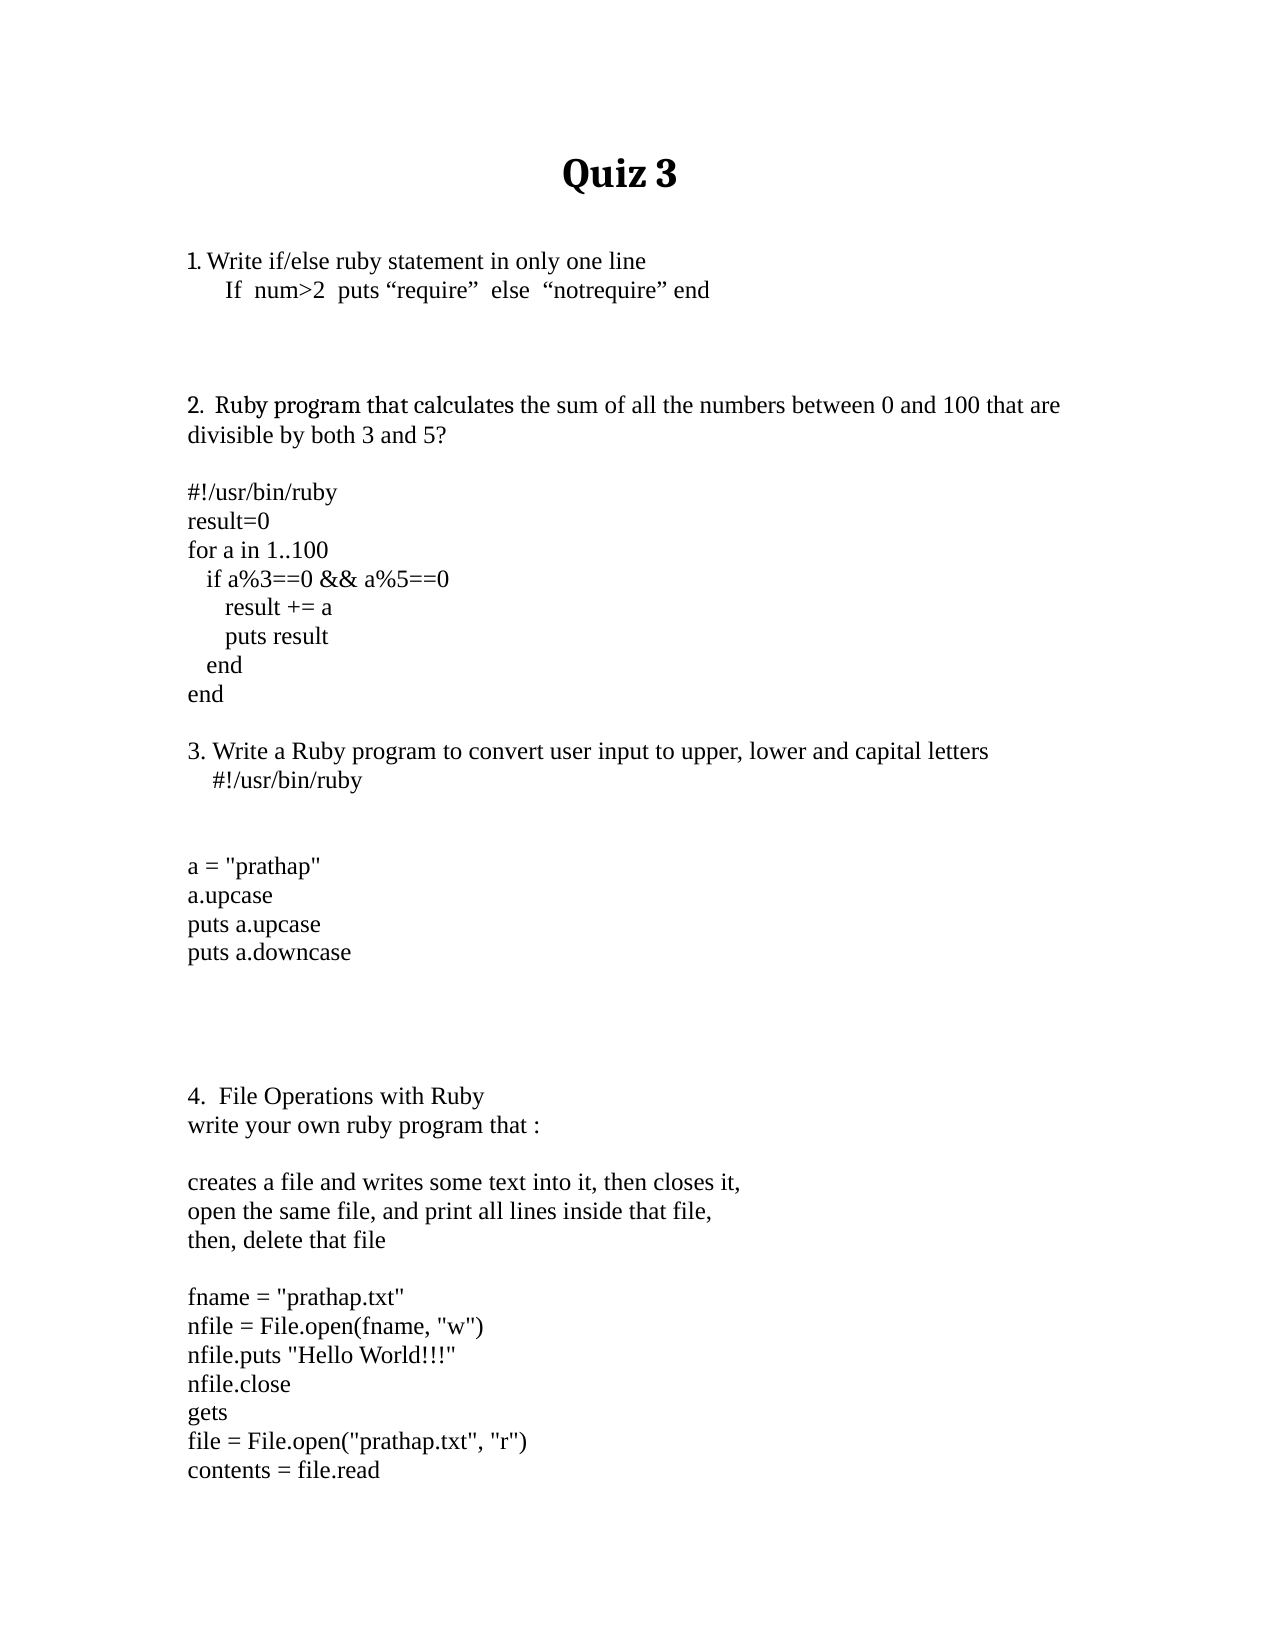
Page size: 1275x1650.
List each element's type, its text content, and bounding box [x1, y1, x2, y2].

text file = File.open("prathap.txt", "r") [187, 1426, 1087, 1455]
text Quiz 3 [187, 150, 1087, 198]
text 1. Write if/else ruby statement in only one line [187, 246, 1087, 275]
text nfile.puts "Hello World!!!" [187, 1340, 1087, 1369]
text 4. File Operations with Ruby [187, 1081, 1087, 1110]
text puts a.downcase [187, 937, 1087, 966]
text then, delete that file [187, 1225, 1087, 1254]
text creates a file and writes some text into it, then closes it, [187, 1167, 1087, 1196]
text end [187, 650, 1087, 679]
text puts result [187, 621, 1087, 650]
text end [187, 679, 1087, 707]
text for a in 1..100 [187, 535, 1087, 564]
text nfile.close [187, 1369, 1087, 1397]
text result += a [187, 592, 1087, 621]
text open the same file, and print all lines inside that file, [187, 1196, 1087, 1225]
text contents = file.read [187, 1455, 1087, 1484]
text If num>2 puts “require” else “notrequire” end [187, 275, 1087, 304]
text #!/usr/bin/ruby [187, 477, 1087, 506]
text result=0 [187, 506, 1087, 535]
text fname = "prathap.txt" [187, 1282, 1087, 1311]
text a = "prathap" [187, 851, 1087, 880]
text gets [187, 1397, 1087, 1426]
text a.upcase [187, 880, 1087, 909]
text nfile = File.open(fname, "w") [187, 1311, 1087, 1340]
text puts a.upcase [187, 909, 1087, 937]
text 2. Ruby program that calculates the sum of all the numbers between 0 and 100 that are divisible by both 3 and 5? [187, 390, 1087, 449]
text if a%3==0 && a%5==0 [187, 564, 1087, 592]
text 3. Write a Ruby program to convert user input to upper, lower and capital letters [187, 736, 1087, 765]
text write your own ruby program that : [187, 1110, 1087, 1139]
text #!/usr/bin/ruby [187, 765, 1087, 794]
